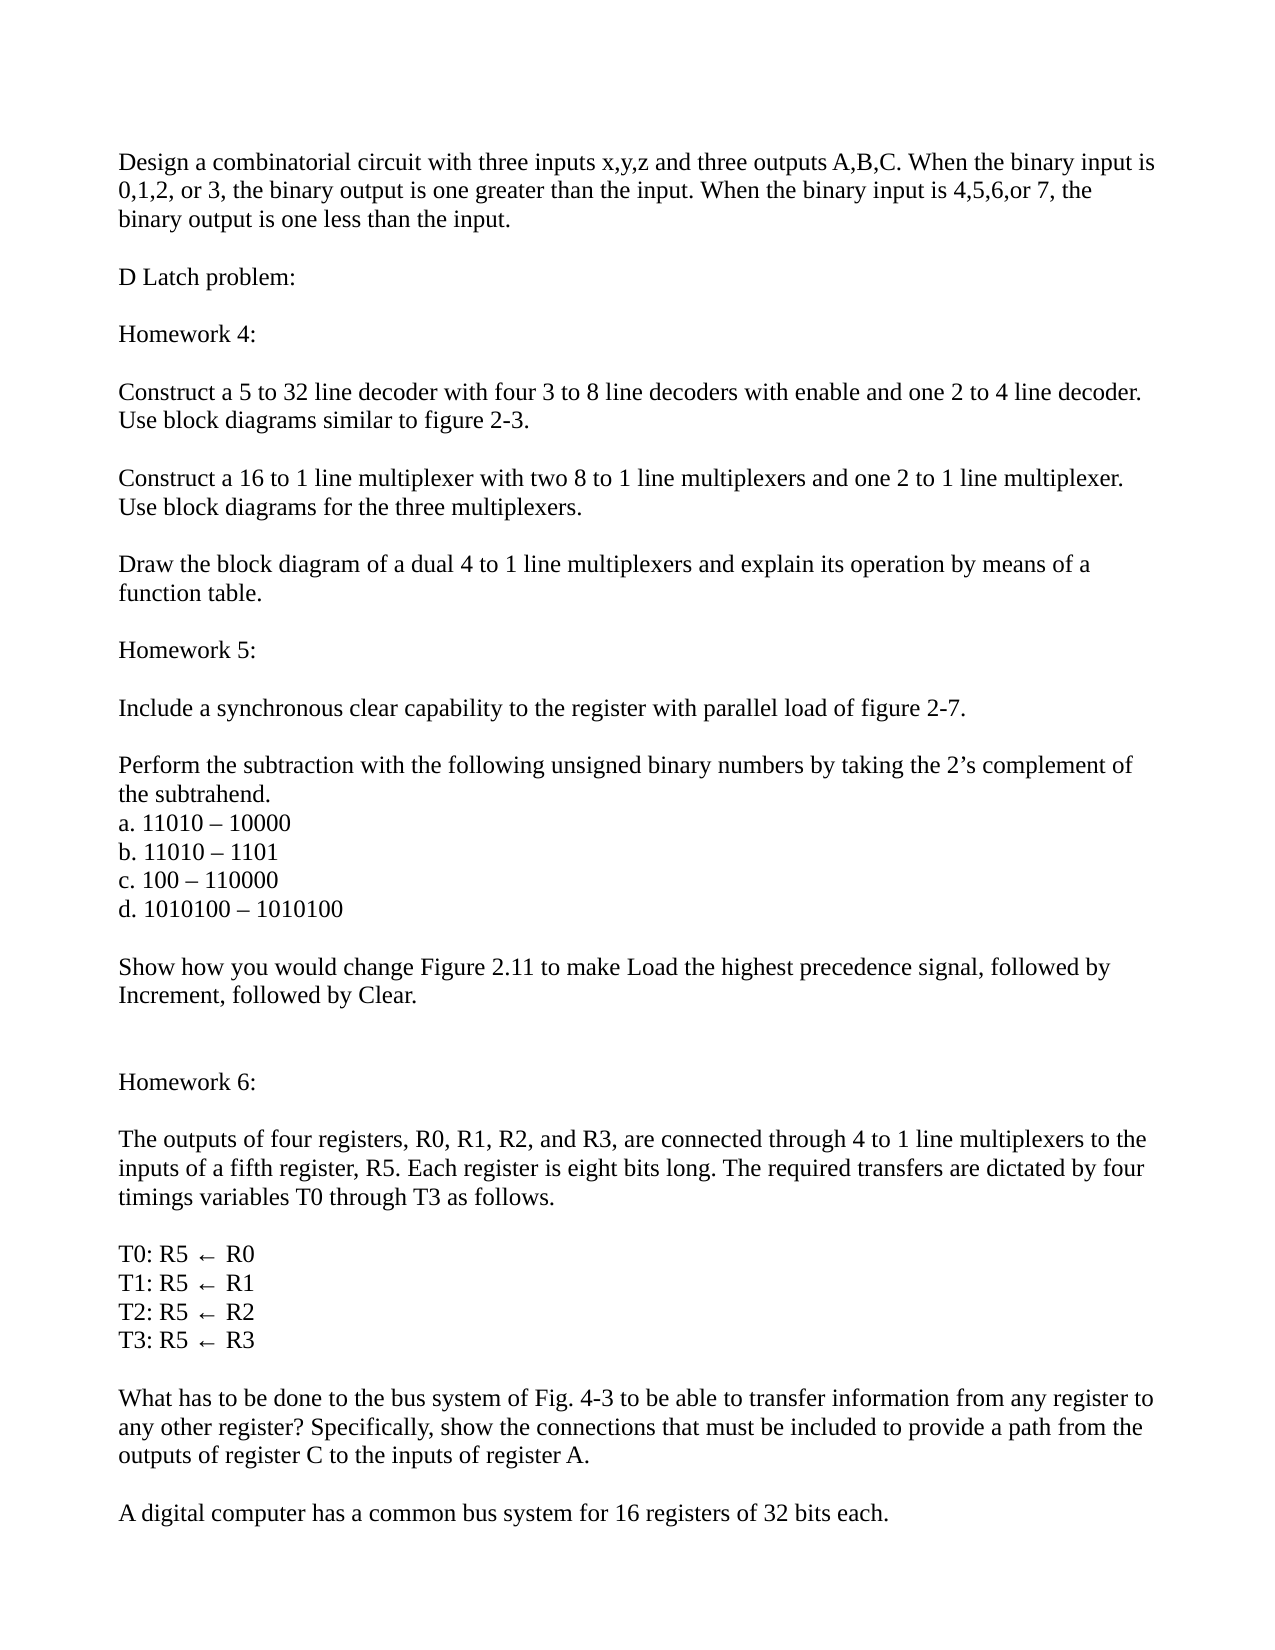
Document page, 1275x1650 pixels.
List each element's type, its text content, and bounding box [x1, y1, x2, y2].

text A digital computer has a common bus system for 16 registers of 32 bits each. [118, 1498, 1157, 1527]
text Draw the block diagram of a dual 4 to 1 line multiplexers and explain its operation by means of a function table. [118, 549, 1157, 607]
text Homework 6: [118, 1067, 1157, 1096]
text Perform the subtraction with the following unsigned binary numbers by taking the 2’s complement of the subtrahend. [118, 751, 1157, 808]
text The outputs of four registers, R0, R1, R2, and R3, are connected through 4 to 1 line multiplexers to the inputs of a fifth register, R5. Each register is eight bits long. The required transfers are dictated by four timings variables T0 through T3 as follows. [118, 1124, 1157, 1211]
text T2: R5 ← R2 [118, 1297, 1157, 1326]
text T0: R5 ← R0 [118, 1239, 1157, 1268]
text Construct a 5 to 32 line decoder with four 3 to 8 line decoders with enable and one 2 to 4 line decoder. Use block diagrams similar to figure 2-3. [118, 377, 1157, 434]
text Show how you would change Figure 2.11 to make Load the highest precedence signal, followed by Increment, followed by Clear. [118, 952, 1157, 1009]
text b. 11010 – 1101 [118, 837, 1157, 866]
text c. 100 – 110000 [118, 866, 1157, 894]
text What has to be done to the bus system of Fig. 4-3 to be able to transfer information from any register to any other register? Specifically, show the connections that must be included to provide a path from the outputs of register C to the inputs of register A. [118, 1383, 1157, 1469]
text D Latch problem: [118, 262, 1157, 291]
text T1: R5 ← R1 [118, 1268, 1157, 1297]
text a. 11010 – 10000 [118, 808, 1157, 837]
text Construct a 16 to 1 line multiplexer with two 8 to 1 line multiplexers and one 2 to 1 line multiplexer. Use block diagrams for the three multiplexers. [118, 463, 1157, 521]
text Design a combinatorial circuit with three inputs x,y,z and three outputs A,B,C. When the binary input is 0,1,2, or 3, the binary output is one greater than the input. When the binary input is 4,5,6,or 7, the binary output is one less than the input. [118, 147, 1157, 233]
text d. 1010100 – 1010100 [118, 894, 1157, 923]
text Include a synchronous clear capability to the register with parallel load of figure 2-7. [118, 693, 1157, 722]
text T3: R5 ← R3 [118, 1326, 1157, 1354]
text Homework 5: [118, 636, 1157, 664]
text Homework 4: [118, 319, 1157, 348]
